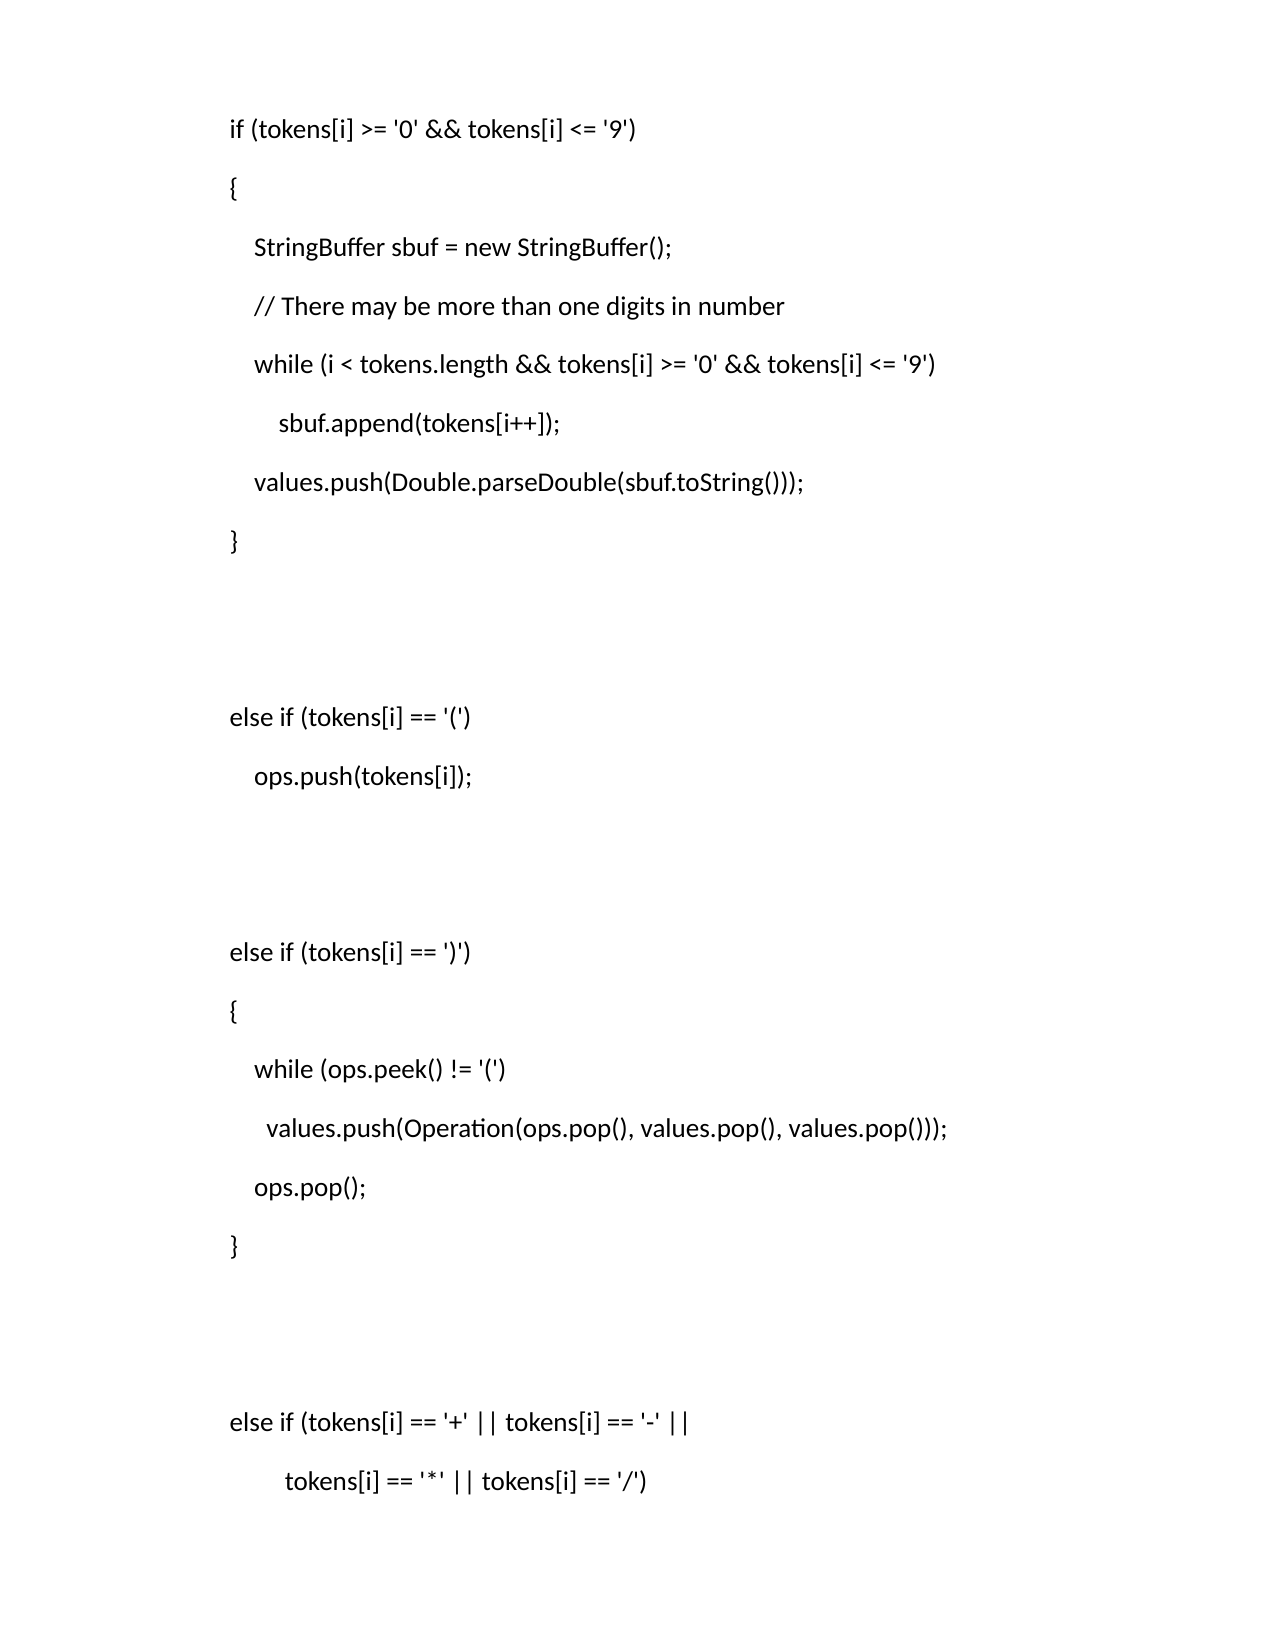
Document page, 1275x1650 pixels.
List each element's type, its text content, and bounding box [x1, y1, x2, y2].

text ops.pop(); [150, 1170, 1162, 1203]
text else if (tokens[i] == '(') [150, 700, 1162, 733]
text values.push(Operation(ops.pop(), values.pop(), values.pop())); [150, 1111, 1162, 1144]
text while (ops.peek() != '(') [150, 1052, 1162, 1086]
text values.push(Double.parseDouble(sbuf.toString())); [150, 465, 1162, 498]
text } [150, 524, 1162, 557]
text sbuf.append(tokens[i++]); [150, 406, 1162, 439]
text tokens[i] == '*' || tokens[i] == '/') [150, 1464, 1162, 1497]
text { [150, 994, 1162, 1027]
text if (tokens[i] >= '0' && tokens[i] <= '9') [150, 112, 1162, 146]
text { [150, 171, 1162, 204]
text StringBuffer sbuf = new StringBuffer(); [150, 230, 1162, 263]
text // There may be more than one digits in number [150, 289, 1162, 322]
text ops.push(tokens[i]); [150, 759, 1162, 792]
text else if (tokens[i] == '+' || tokens[i] == '-' || [150, 1405, 1162, 1438]
text else if (tokens[i] == ')') [150, 935, 1162, 968]
text while (i < tokens.length && tokens[i] >= '0' && tokens[i] <= '9') [150, 347, 1162, 381]
text } [150, 1229, 1162, 1262]
